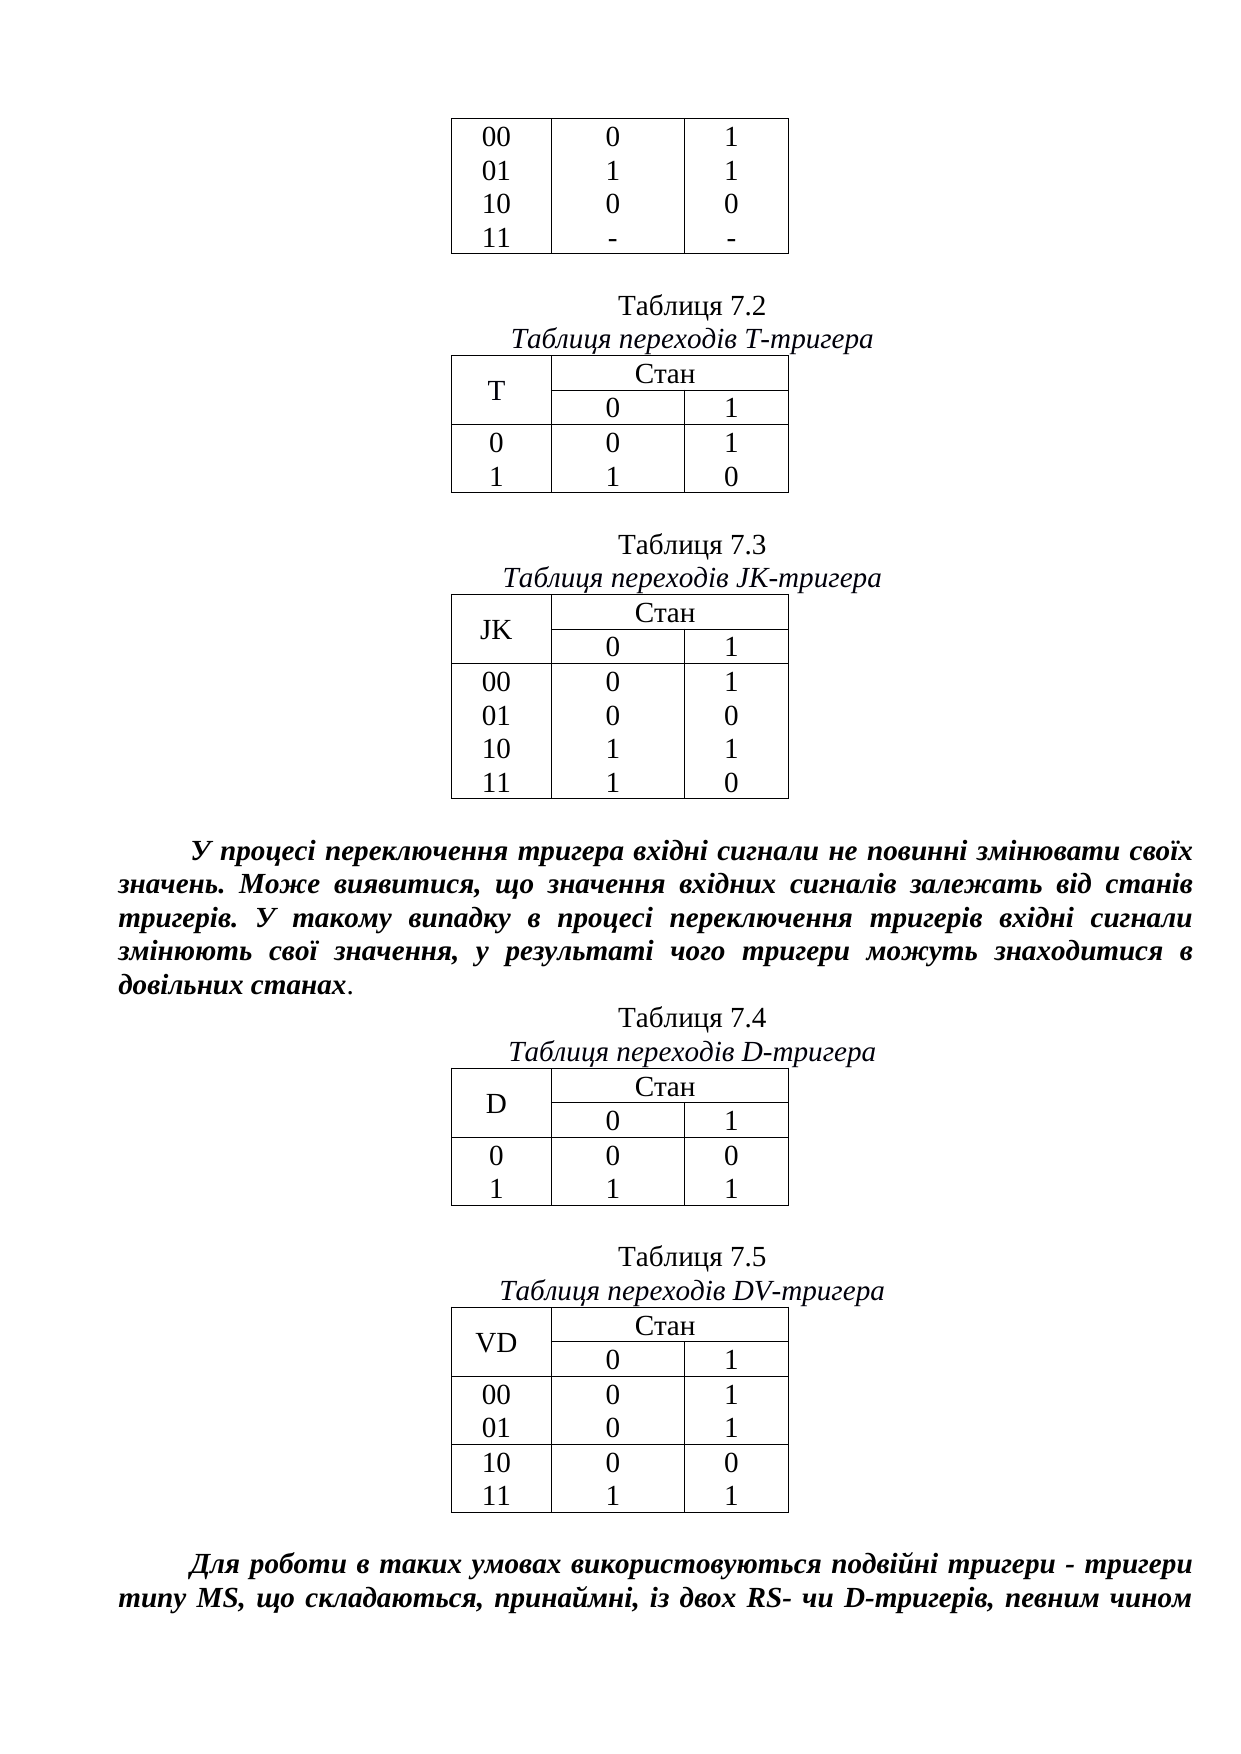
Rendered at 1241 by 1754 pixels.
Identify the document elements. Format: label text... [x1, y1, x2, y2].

table_cell 0 1 [452, 1138, 551, 1205]
table_cell 0 1 [552, 425, 684, 492]
table_cell 0 1 [552, 1445, 684, 1512]
table_header VD [452, 1308, 551, 1376]
text Таблиця 7.5 [118, 1239, 1194, 1273]
table_cell 1 0 [685, 425, 788, 492]
table_cell 0 [552, 630, 684, 663]
subtitle Таблиця переходів JK-тригера [118, 560, 1194, 594]
table_cell 0 1 [685, 1138, 788, 1205]
table_cell 0 1 0 - [552, 119, 684, 253]
subtitle Таблиця переходів Т-тригера [118, 321, 1194, 355]
table_cell 0 [552, 391, 684, 424]
table_cell 0 [552, 1103, 684, 1137]
subtitle Таблиця переходів D-тригера [118, 1034, 1194, 1068]
table_cell 00 01 10 11 [452, 119, 551, 253]
table_cell 1 [685, 1342, 788, 1376]
table_header Стан [552, 1308, 788, 1341]
table_cell 1 1 0 - [685, 119, 788, 253]
text Таблиця 7.3 [118, 527, 1194, 560]
table_cell 10 11 [452, 1445, 551, 1512]
table_cell 1 [685, 391, 788, 424]
table_header JK [452, 595, 551, 663]
subtitle Таблиця переходів DV-тригера [118, 1273, 1194, 1307]
table_cell 00 01 [452, 1377, 551, 1444]
table_cell 0 0 1 1 [552, 664, 684, 798]
table_header Стан [552, 1069, 788, 1102]
text Таблиця 7.2 [118, 288, 1194, 321]
text У процесі переключення тригера вхідні сигнали не повинні змінювати своїх значень. Може виявитися, що значення вхідних сигналів залежать від станів тригерів. У такому випадку в процесі переключення тригерів вхідні сигнали змінюють свої значення, у результаті чого тригери можуть знаходитися в довільних станах. [118, 833, 1194, 1001]
table_header T [452, 356, 551, 424]
table_header D [452, 1069, 551, 1137]
table_cell 1 [685, 1103, 788, 1137]
table_cell 1 [685, 630, 788, 663]
table_cell 00 01 10 11 [452, 664, 551, 798]
table_cell 1 0 1 0 [685, 664, 788, 798]
text Таблиця 7.4 [118, 1001, 1194, 1034]
table_header Стан [552, 595, 788, 628]
table_cell 0 1 [552, 1138, 684, 1205]
table_header Стан [552, 356, 788, 389]
table_cell 0 [552, 1342, 684, 1376]
table_cell 0 1 [685, 1445, 788, 1512]
table_cell 0 1 [452, 425, 551, 492]
text Для роботи в таких умовах використовуються подвійні тригери - тригери типу MS, що складаються, принаймні, із двох RS- чи D-тригерів, певним чином [118, 1547, 1194, 1614]
table_cell 0 0 [552, 1377, 684, 1444]
table_cell 1 1 [685, 1377, 788, 1444]
